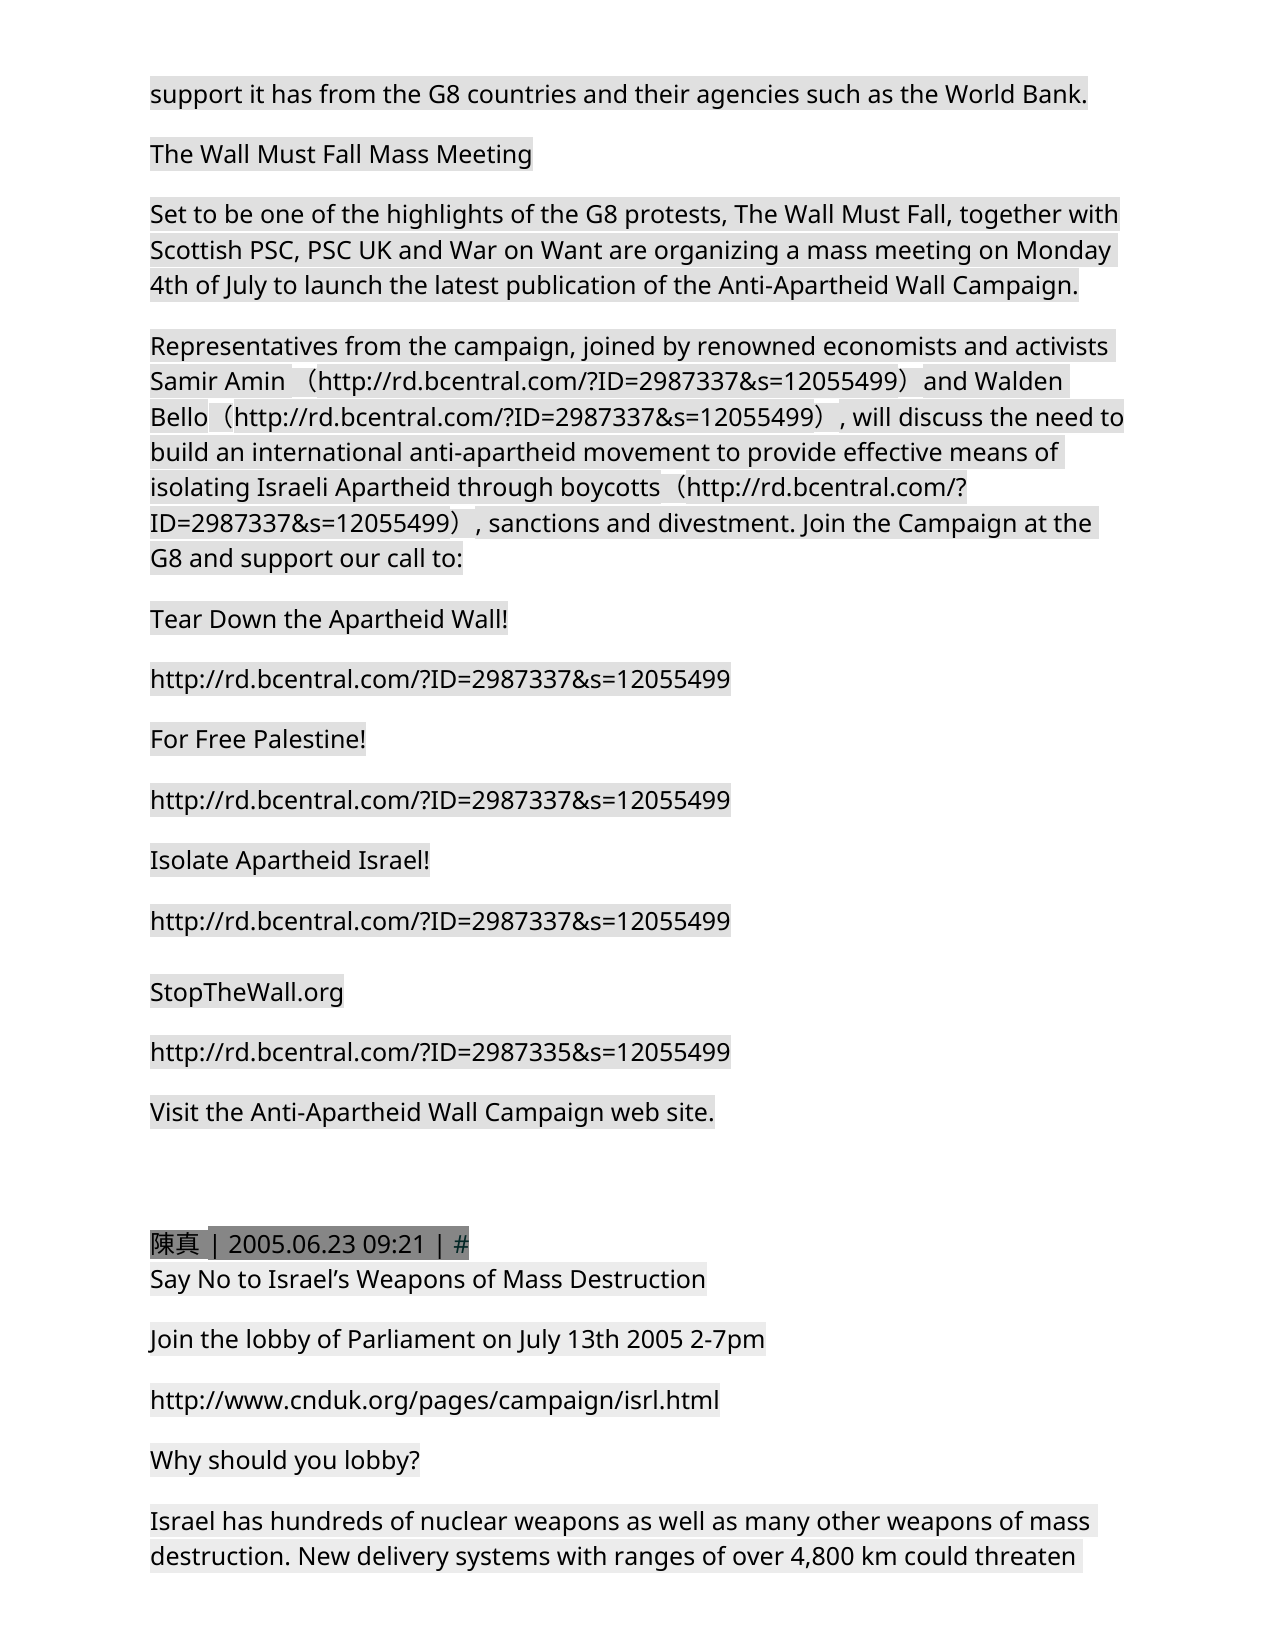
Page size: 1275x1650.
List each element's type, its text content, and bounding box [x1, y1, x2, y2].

text http://rd.bcentral.com/?ID=2987337&s=12055499 [150, 660, 1125, 696]
text Say No to Israel’s Weapons of Mass Destruction [150, 1260, 1125, 1296]
text Representatives from the campaign, joined by renowned economists and activists Samir Amin （http://rd.bcentral.com/?ID=2987337&s=12055499）and Walden Bello（http://rd.bcentral.com/?ID=2987337&s=12055499）, will discuss the need to build an international anti-apartheid movement to provide effective means of isolating Israeli Apartheid through boycotts（http://rd.bcentral.com/?ID=2987337&s=12055499）, sanctions and divestment. Join the Campaign at the G8 and support our call to: [150, 327, 1125, 575]
text Set to be one of the highlights of the G8 protests, The Wall Must Fall, together with Scottish PSC, PSC UK and War on Want are organizing a mass meeting on Monday 4th of July to launch the latest publication of the Anti-Apartheid Wall Campaign. [150, 196, 1125, 302]
text http://rd.bcentral.com/?ID=2987335&s=12055499 [150, 1033, 1125, 1069]
text Visit the Anti-Apartheid Wall Campaign web site. [150, 1094, 1125, 1200]
text support it has from the G8 countries and their agencies such as the World Bank. [150, 75, 1125, 110]
text Join the lobby of Parliament on July 13th 2005 2-7pm [150, 1321, 1125, 1356]
text The Wall Must Fall Mass Meeting [150, 135, 1125, 171]
text http://rd.bcentral.com/?ID=2987337&s=12055499 StopTheWall.org [150, 902, 1125, 1008]
text http://www.cnduk.org/pages/campaign/isrl.html [150, 1381, 1125, 1417]
text Israel has hundreds of nuclear weapons as well as many other weapons of mass destruction. New delivery systems with ranges of over 4,800 km could threaten [150, 1502, 1125, 1573]
text Tear Down the Apartheid Wall! [150, 600, 1125, 635]
text 陳真 | 2005.06.23 09:21 | # [150, 1225, 1125, 1260]
text Why should you lobby? [150, 1442, 1125, 1477]
text Isolate Apartheid Israel! [150, 842, 1125, 877]
text For Free Palestine! [150, 721, 1125, 756]
text http://rd.bcentral.com/?ID=2987337&s=12055499 [150, 781, 1125, 817]
